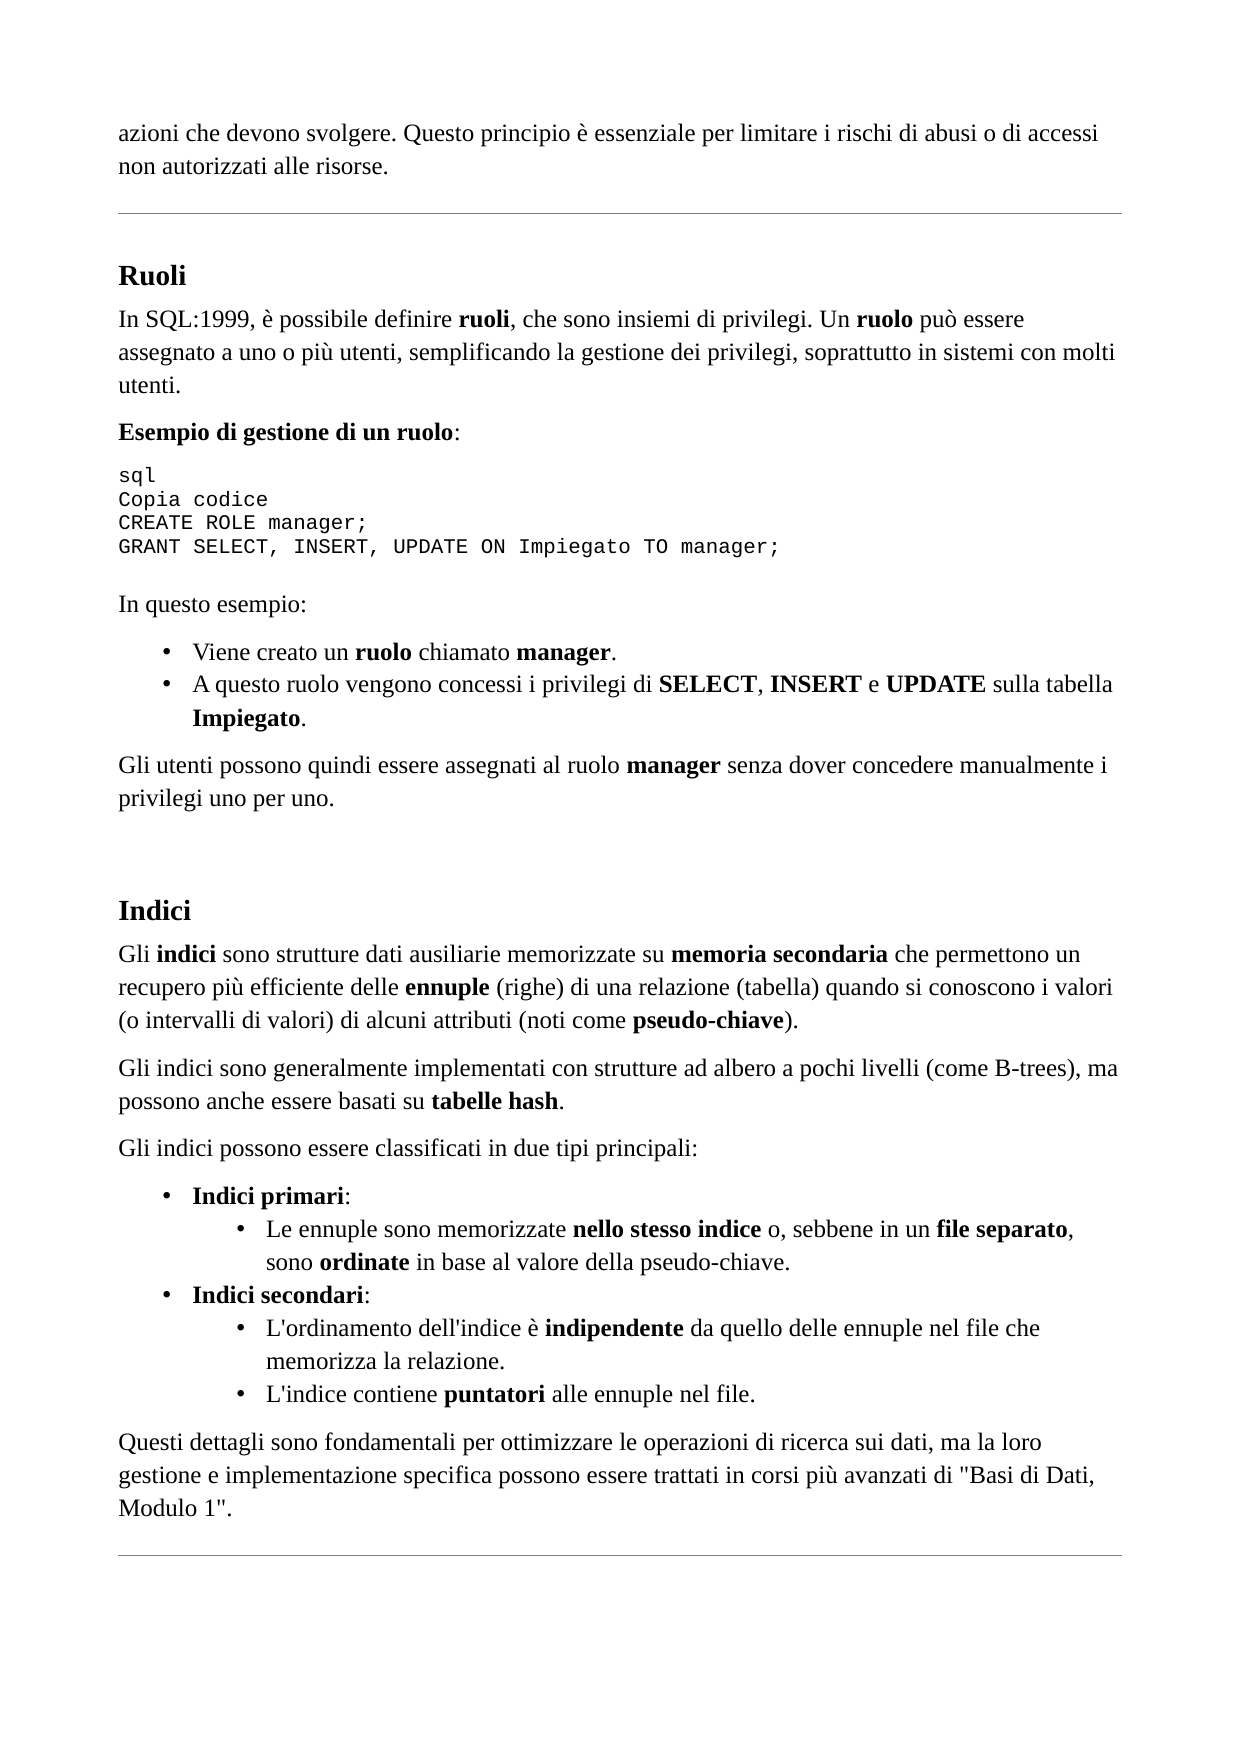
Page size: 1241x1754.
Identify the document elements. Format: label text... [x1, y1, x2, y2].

text Gli indici sono generalmente implementati con strutture ad albero a pochi livelli (come B-trees), ma possono anche essere basati su tabelle hash. [118, 1053, 1122, 1114]
text In SQL:1999, è possibile definire ruoli, che sono insiemi di privilegi. Un ruolo può essere assegnato a uno o più utenti, semplificando la gestione dei privilegi, soprattutto in sistemi con molti utenti. [118, 304, 1122, 398]
list L'indice contiene puntatori alle ennuple nel file. [236, 1379, 1122, 1408]
text Gli indici sono strutture dati ausiliarie memorizzate su memoria secondaria che permettono un recupero più efficiente delle ennuple (righe) di una relazione (tabella) quando si conoscono i valori (o intervalli di valori) di alcuni attributi (noti come pseudo-chiave). [118, 939, 1122, 1034]
subtitle Ruoli [118, 258, 1122, 291]
text Gli utenti possono quindi essere assegnati al ruolo manager senza dover concedere manualmente i privilegi uno per uno. [118, 750, 1122, 812]
text In questo esempio: [118, 589, 1122, 618]
list Le ennuple sono memorizzate nello stesso indice o, sebbene in un file separato, sono ordinate in base al valore della pseudo-chiave. [236, 1214, 1122, 1276]
text sql [118, 465, 1122, 488]
text Esempio di gestione di un ruolo: [118, 417, 1122, 446]
text GRANT SELECT, INSERT, UPDATE ON Impiegato TO manager; [118, 536, 1122, 559]
list L'ordinamento dell'indice è indipendente da quello delle ennuple nel file che memorizza la relazione. [236, 1313, 1122, 1375]
subtitle Indici [118, 893, 1122, 927]
text CREATE ROLE manager; [118, 512, 1122, 536]
list Viene creato un ruolo chiamato manager. [162, 637, 1122, 665]
text Gli indici possono essere classificati in due tipi principali: [118, 1133, 1122, 1162]
text azioni che devono svolgere. Questo principio è essenziale per limitare i rischi di abusi o di accessi non autorizzati alle risorse. [118, 118, 1122, 180]
list Indici primari: [162, 1181, 1122, 1210]
list Indici secondari: [162, 1280, 1122, 1309]
text Copia codice [118, 488, 1122, 512]
list A questo ruolo vengono concessi i privilegi di SELECT, INSERT e UPDATE sulla tabella Impiegato. [162, 669, 1122, 731]
text Questi dettagli sono fondamentali per ottimizzare le operazioni di ricerca sui dati, ma la loro gestione e implementazione specifica possono essere trattati in corsi più avanzati di "Basi di Dati, Modulo 1". [118, 1427, 1122, 1521]
